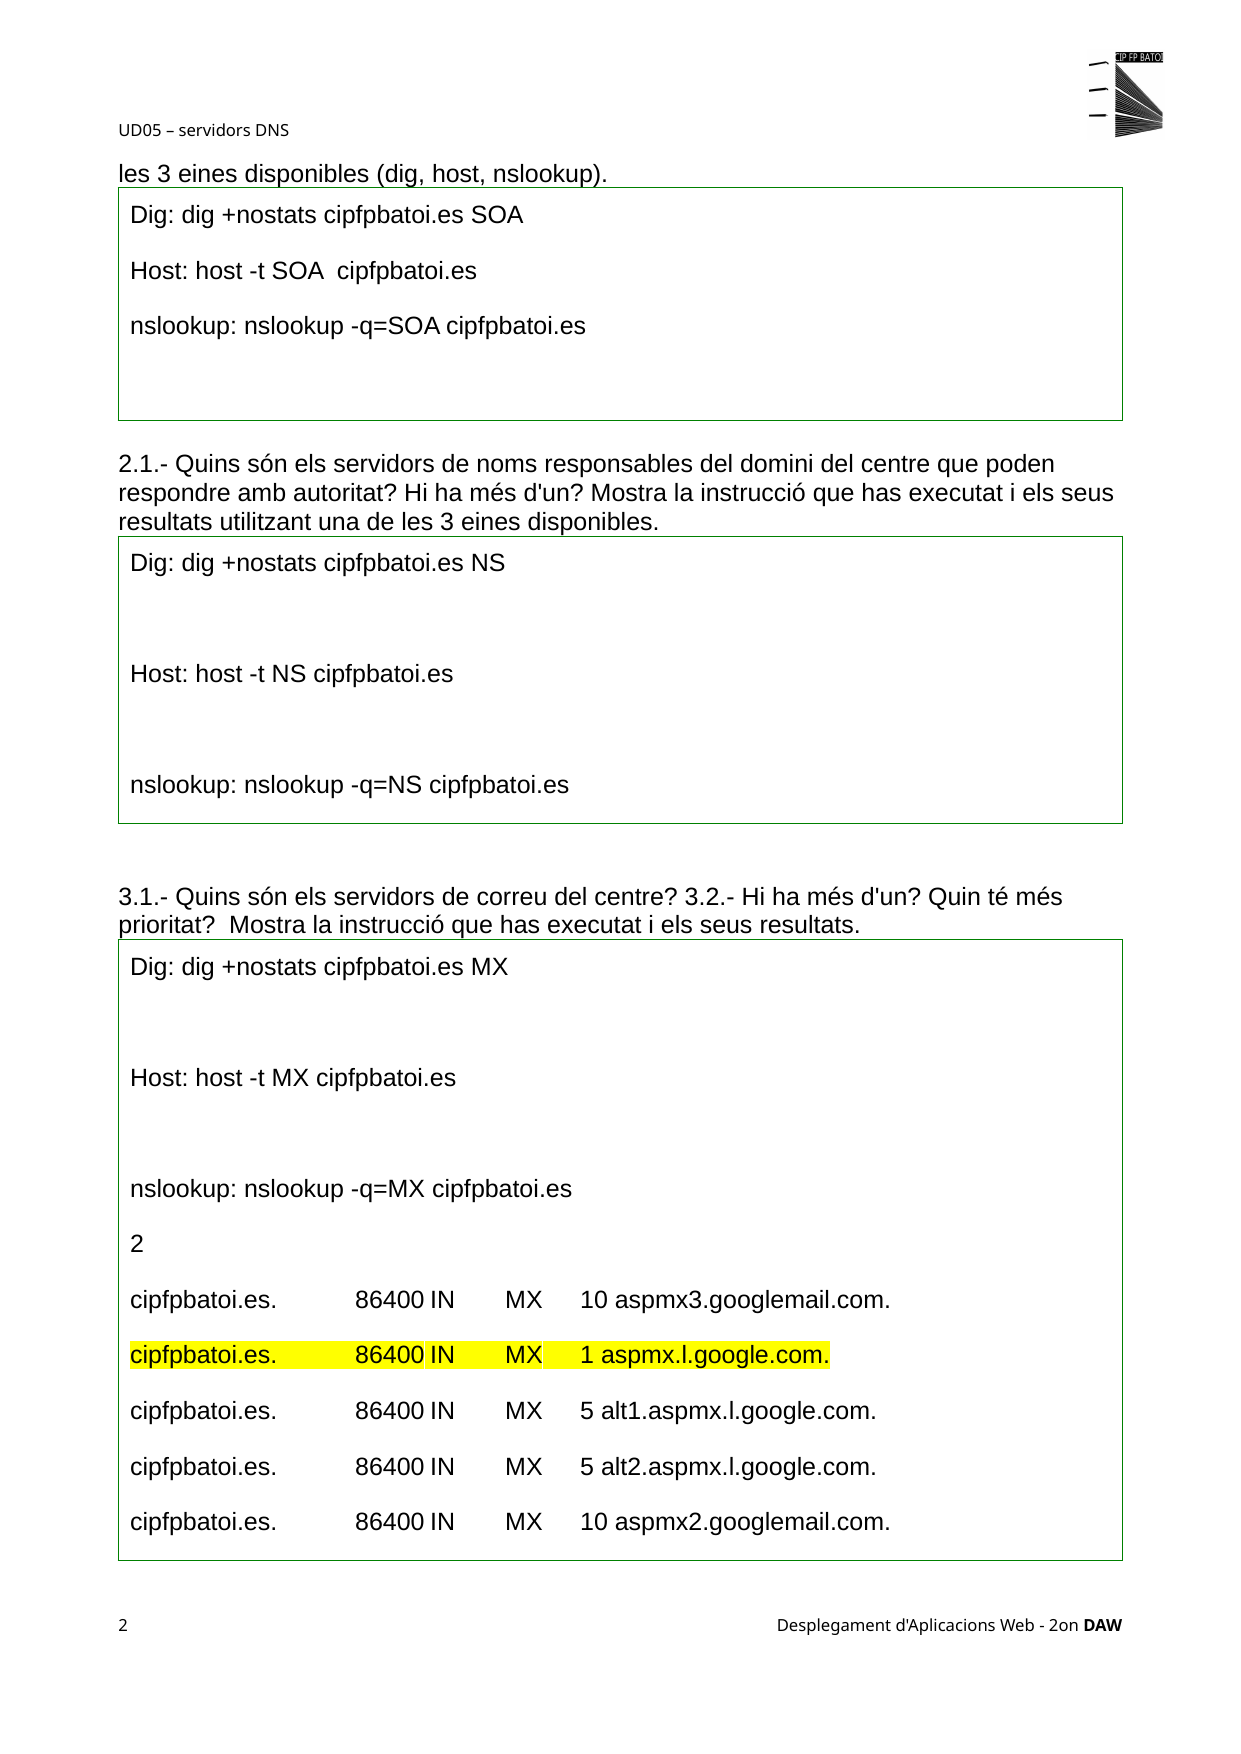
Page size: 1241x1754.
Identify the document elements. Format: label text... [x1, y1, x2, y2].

table_header Dig: dig +nostats cipfpbatoi.es NS Host: host -t NS cipfpbatoi.es nslookup: nslookup -q=NS cipfpbatoi.es [119, 537, 1122, 823]
picture [1087, 49, 1165, 140]
text les 3 eines disponibles (dig, host, nslookup). [118, 158, 1122, 187]
table_header Dig: dig +nostats cipfpbatoi.es SOA Host: host -t SOA cipfpbatoi.es nslookup: nslookup -q=SOA cipfpbatoi.es [119, 188, 1122, 419]
text 2.1.- Quins són els servidors de noms responsables del domini del centre que poden respondre amb autoritat? Hi ha més d'un? Mostra la instrucció que has executat i els seus resultats utilitzant una de les 3 eines disponibles. [118, 449, 1122, 536]
table_header Dig: dig +nostats cipfpbatoi.es MX Host: host -t MX cipfpbatoi.es nslookup: nslookup -q=MX cipfpbatoi.es 2 cipfpbatoi.es. 86400 IN MX 10 aspmx3.googlemail.com. cipfpbatoi.es. 86400 IN MX 1 aspmx.l.google.com. cipfpbatoi.es. 86400 IN MX 5 alt1.aspmx.l.google.com. cipfpbatoi.es. 86400 IN MX 5 alt2.aspmx.l.google.com. cipfpbatoi.es. 86400 IN MX 10 aspmx2.googlemail.com. [119, 940, 1122, 1560]
text 3.1.- Quins són els servidors de correu del centre? 3.2.- Hi ha més d'un? Quin té més prioritat? Mostra la instrucció que has executat i els seus resultats. [118, 882, 1122, 939]
